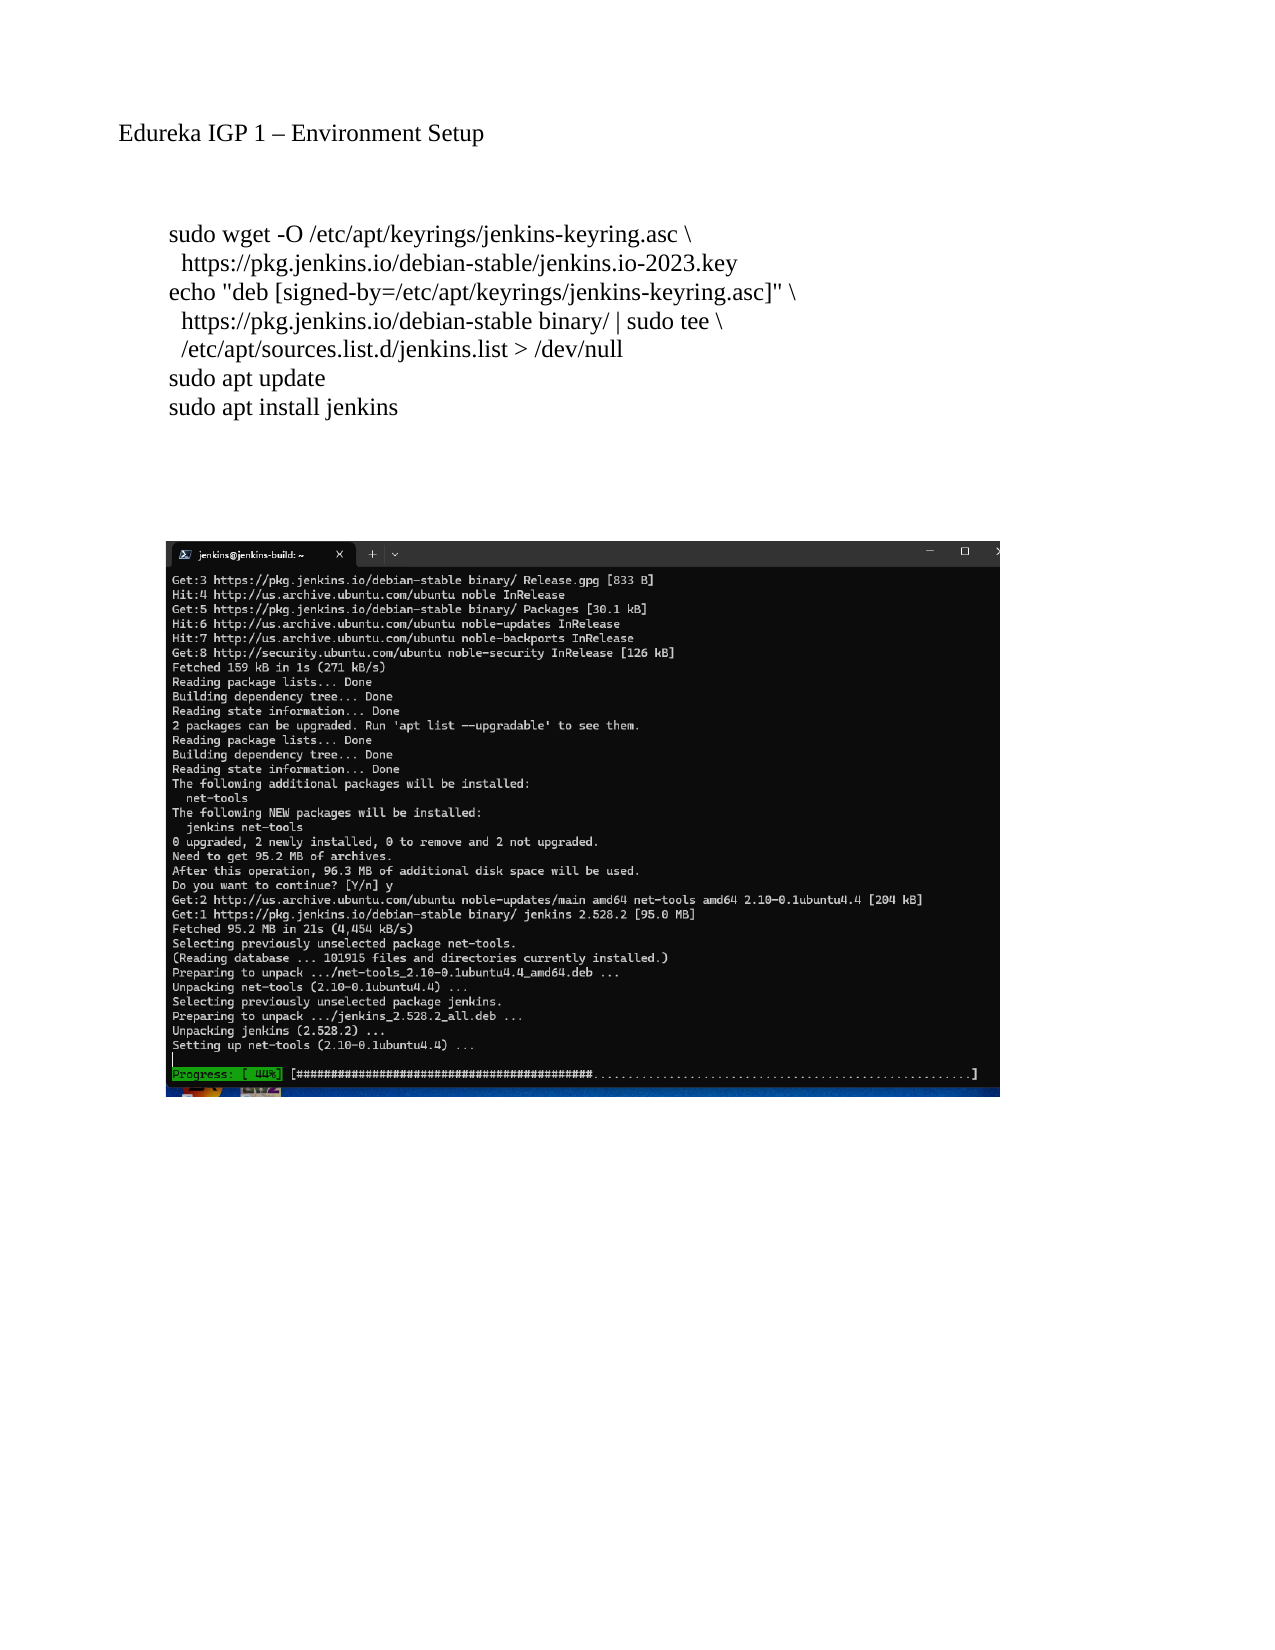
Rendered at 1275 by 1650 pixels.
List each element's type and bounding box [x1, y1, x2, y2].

picture [165, 541, 1000, 1097]
